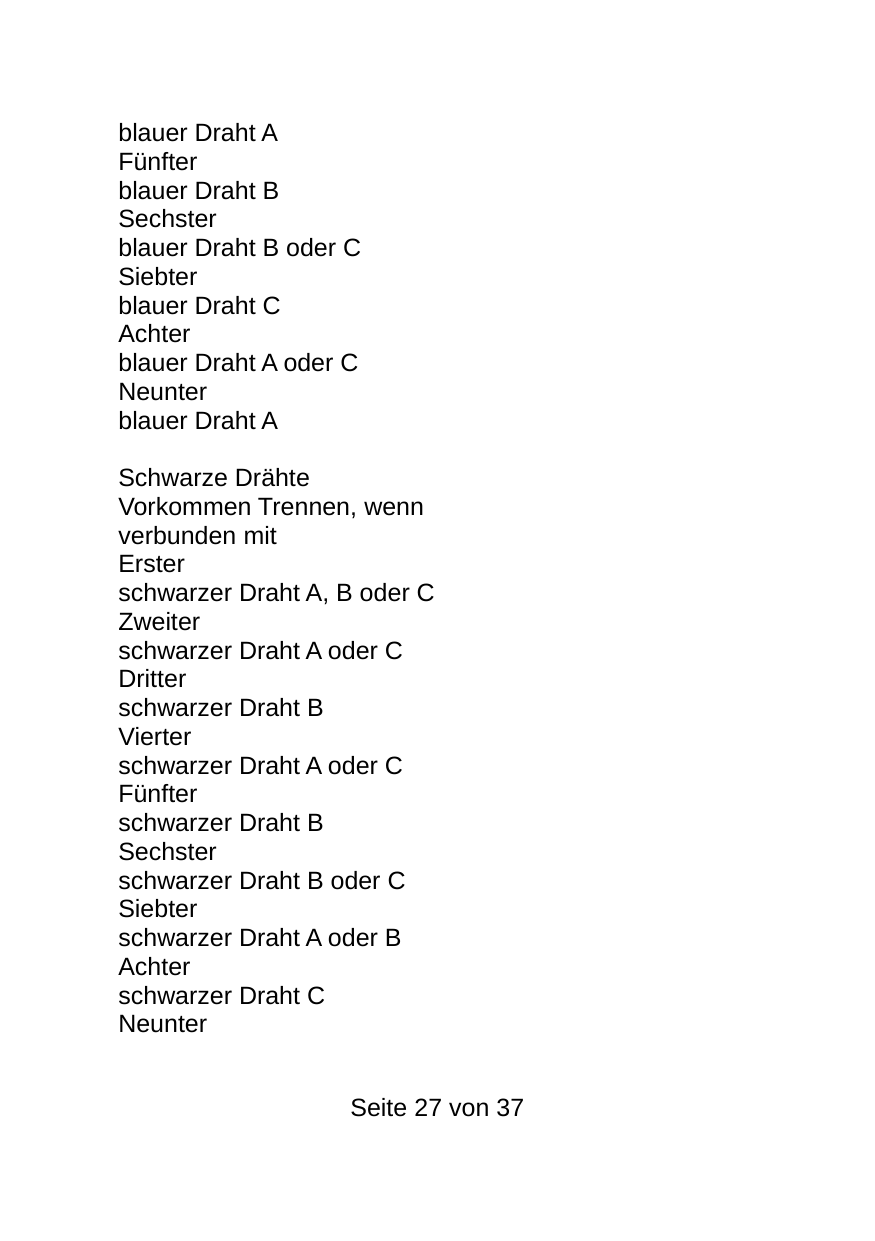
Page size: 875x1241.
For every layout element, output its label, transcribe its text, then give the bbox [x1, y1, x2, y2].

text Vorkommen Trennen, wenn [118, 492, 756, 521]
text blauer Draht B [118, 176, 756, 204]
text Zweiter [118, 607, 756, 636]
text schwarzer Draht A oder C [118, 751, 756, 779]
text Erster [118, 549, 756, 578]
text Sechster [118, 204, 756, 233]
text Sechster [118, 837, 756, 866]
text blauer Draht C [118, 291, 756, 319]
text schwarzer Draht B oder C [118, 866, 756, 894]
text Schwarze Drähte [118, 463, 756, 492]
text Neunter [118, 1009, 756, 1038]
text blauer Draht A [118, 406, 756, 434]
text Vierter [118, 722, 756, 751]
text blauer Draht B oder C [118, 233, 756, 262]
text Fünfter [118, 147, 756, 176]
text Achter [118, 952, 756, 981]
text Fünfter [118, 779, 756, 808]
text schwarzer Draht A, B oder C [118, 578, 756, 607]
text schwarzer Draht B [118, 693, 756, 722]
text Achter [118, 319, 756, 348]
text Siebter [118, 262, 756, 291]
text blauer Draht A [118, 118, 756, 147]
text Dritter [118, 664, 756, 693]
text verbunden mit [118, 521, 756, 549]
text schwarzer Draht B [118, 808, 756, 837]
text blauer Draht A oder C [118, 348, 756, 377]
text schwarzer Draht A oder B [118, 923, 756, 952]
text schwarzer Draht C [118, 981, 756, 1009]
text Siebter [118, 894, 756, 923]
text schwarzer Draht A oder C [118, 636, 756, 664]
text Neunter [118, 377, 756, 406]
